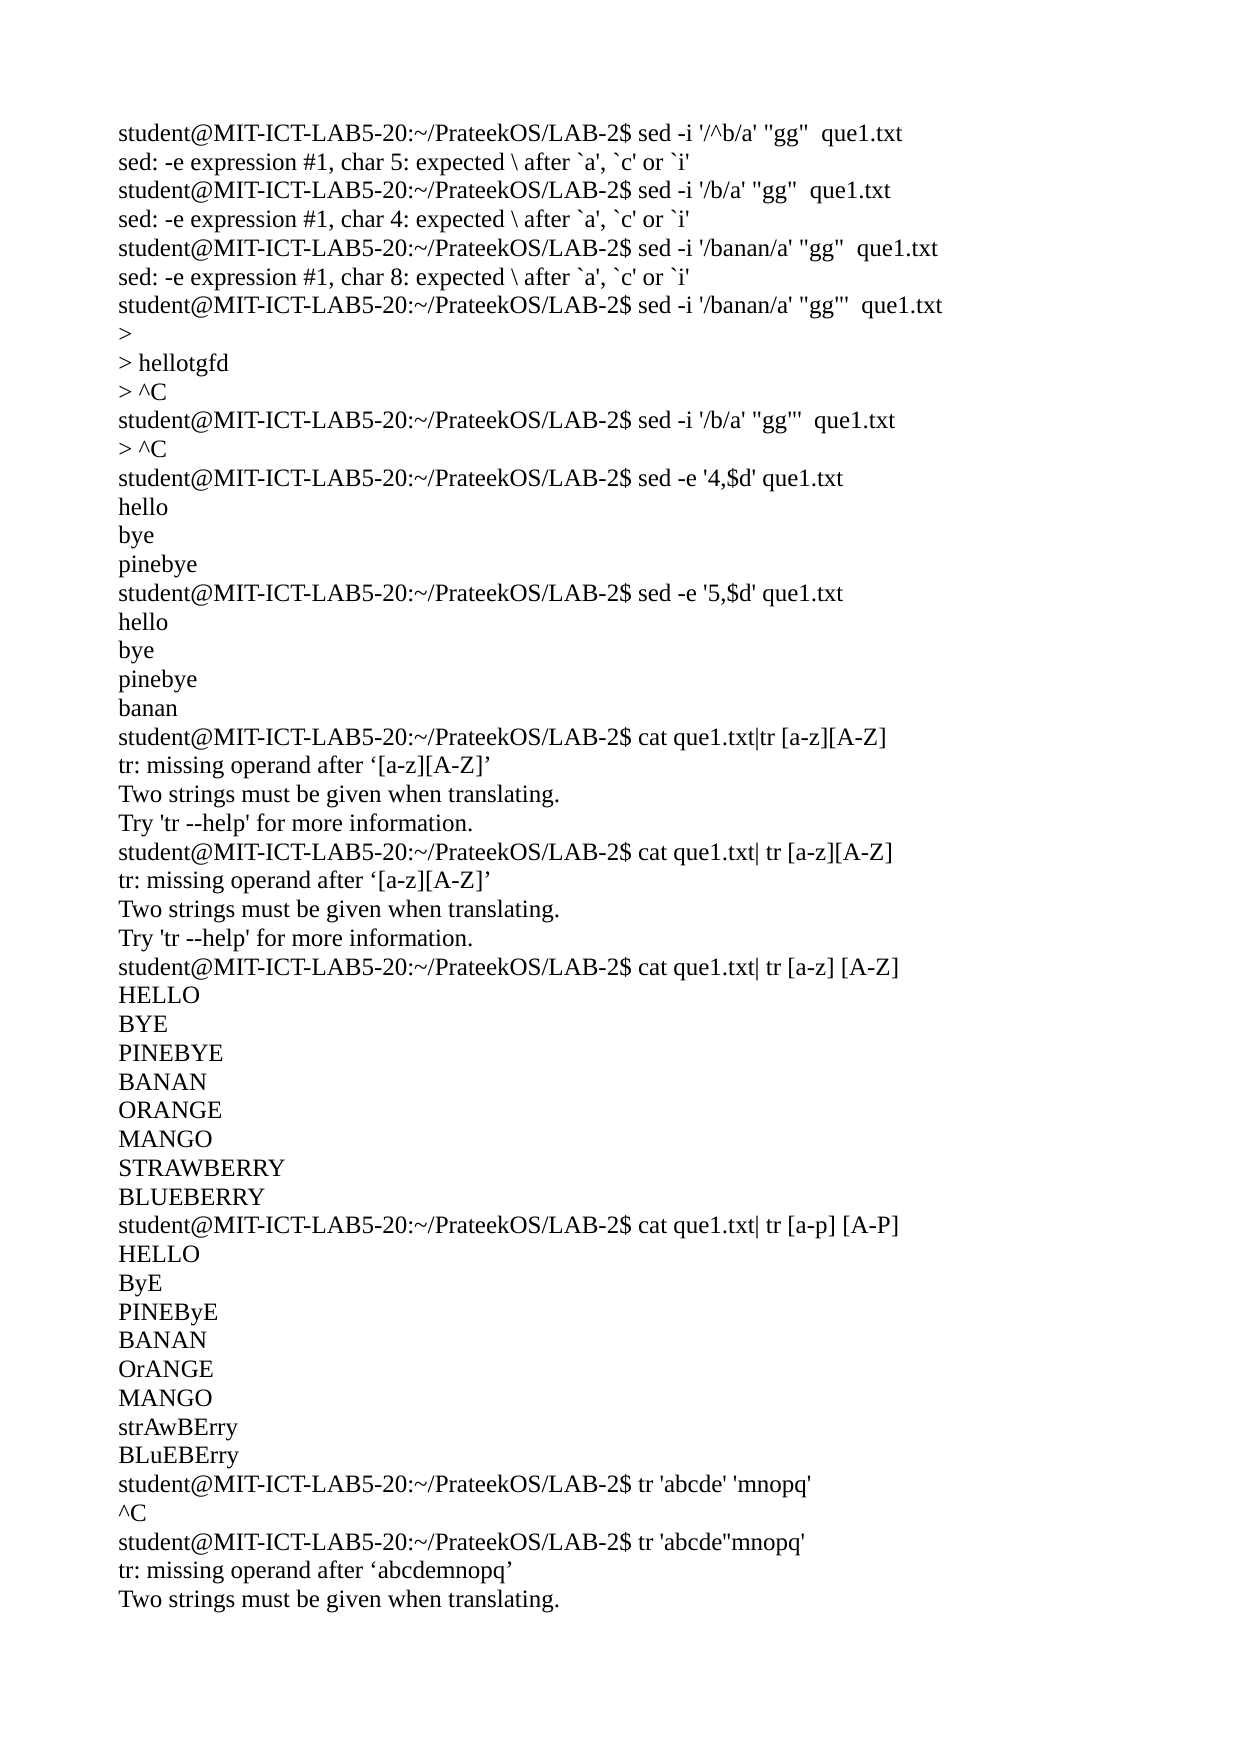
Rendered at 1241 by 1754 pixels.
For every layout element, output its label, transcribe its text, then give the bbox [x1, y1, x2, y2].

text Two strings must be given when translating. [118, 1584, 1122, 1613]
text student@MIT-ICT-LAB5-20:~/PrateekOS/LAB-2$ sed -i '/b/a' "gg" que1.txt [118, 176, 1122, 204]
text student@MIT-ICT-LAB5-20:~/PrateekOS/LAB-2$ sed -i '/^b/a' "gg" que1.txt [118, 118, 1122, 147]
text tr: missing operand after ‘[a-z][A-Z]’ [118, 751, 1122, 779]
text strAwBErry [118, 1412, 1122, 1441]
text BLUEBERRY [118, 1182, 1122, 1211]
text student@MIT-ICT-LAB5-20:~/PrateekOS/LAB-2$ sed -e '4,$d' que1.txt [118, 463, 1122, 492]
text Two strings must be given when translating. [118, 779, 1122, 808]
text BANAN [118, 1326, 1122, 1354]
text bye [118, 521, 1122, 549]
text sed: -e expression #1, char 5: expected \ after `a', `c' or `i' [118, 147, 1122, 176]
text MANGO [118, 1124, 1122, 1153]
text student@MIT-ICT-LAB5-20:~/PrateekOS/LAB-2$ tr 'abcde' 'mnopq' [118, 1469, 1122, 1498]
text STRAWBERRY [118, 1153, 1122, 1182]
text student@MIT-ICT-LAB5-20:~/PrateekOS/LAB-2$ sed -i '/b/a' "gg"' que1.txt [118, 406, 1122, 434]
text banan [118, 693, 1122, 722]
text MANGO [118, 1383, 1122, 1412]
text tr: missing operand after ‘[a-z][A-Z]’ [118, 866, 1122, 894]
text hello [118, 607, 1122, 636]
text ORANGE [118, 1096, 1122, 1124]
text PINEByE [118, 1297, 1122, 1326]
text BLuEBErry [118, 1441, 1122, 1469]
text sed: -e expression #1, char 8: expected \ after `a', `c' or `i' [118, 262, 1122, 291]
text HELLO [118, 1239, 1122, 1268]
text student@MIT-ICT-LAB5-20:~/PrateekOS/LAB-2$ sed -i '/banan/a' "gg" que1.txt [118, 233, 1122, 262]
text BYE [118, 1009, 1122, 1038]
text hello [118, 492, 1122, 521]
text Try 'tr --help' for more information. [118, 808, 1122, 837]
text student@MIT-ICT-LAB5-20:~/PrateekOS/LAB-2$ cat que1.txt|tr [a-z][A-Z] [118, 722, 1122, 751]
text > ^C [118, 434, 1122, 463]
text Two strings must be given when translating. [118, 894, 1122, 923]
text tr: missing operand after ‘abcdemnopq’ [118, 1556, 1122, 1584]
text bye [118, 636, 1122, 664]
text > ^C [118, 377, 1122, 406]
text student@MIT-ICT-LAB5-20:~/PrateekOS/LAB-2$ sed -e '5,$d' que1.txt [118, 578, 1122, 607]
text student@MIT-ICT-LAB5-20:~/PrateekOS/LAB-2$ sed -i '/banan/a' "gg"' que1.txt [118, 291, 1122, 319]
text Try 'tr --help' for more information. [118, 923, 1122, 952]
text HELLO [118, 981, 1122, 1009]
text pinebye [118, 549, 1122, 578]
text student@MIT-ICT-LAB5-20:~/PrateekOS/LAB-2$ cat que1.txt| tr [a-p] [A-P] [118, 1211, 1122, 1239]
text OrANGE [118, 1354, 1122, 1383]
text pinebye [118, 664, 1122, 693]
text ByE [118, 1268, 1122, 1297]
text student@MIT-ICT-LAB5-20:~/PrateekOS/LAB-2$ tr 'abcde''mnopq' [118, 1527, 1122, 1556]
text ^C [118, 1498, 1122, 1527]
text student@MIT-ICT-LAB5-20:~/PrateekOS/LAB-2$ cat que1.txt| tr [a-z][A-Z] [118, 837, 1122, 866]
text > [118, 319, 1122, 348]
text sed: -e expression #1, char 4: expected \ after `a', `c' or `i' [118, 204, 1122, 233]
text PINEBYE [118, 1038, 1122, 1067]
text student@MIT-ICT-LAB5-20:~/PrateekOS/LAB-2$ cat que1.txt| tr [a-z] [A-Z] [118, 952, 1122, 981]
text BANAN [118, 1067, 1122, 1096]
text > hellotgfd [118, 348, 1122, 377]
